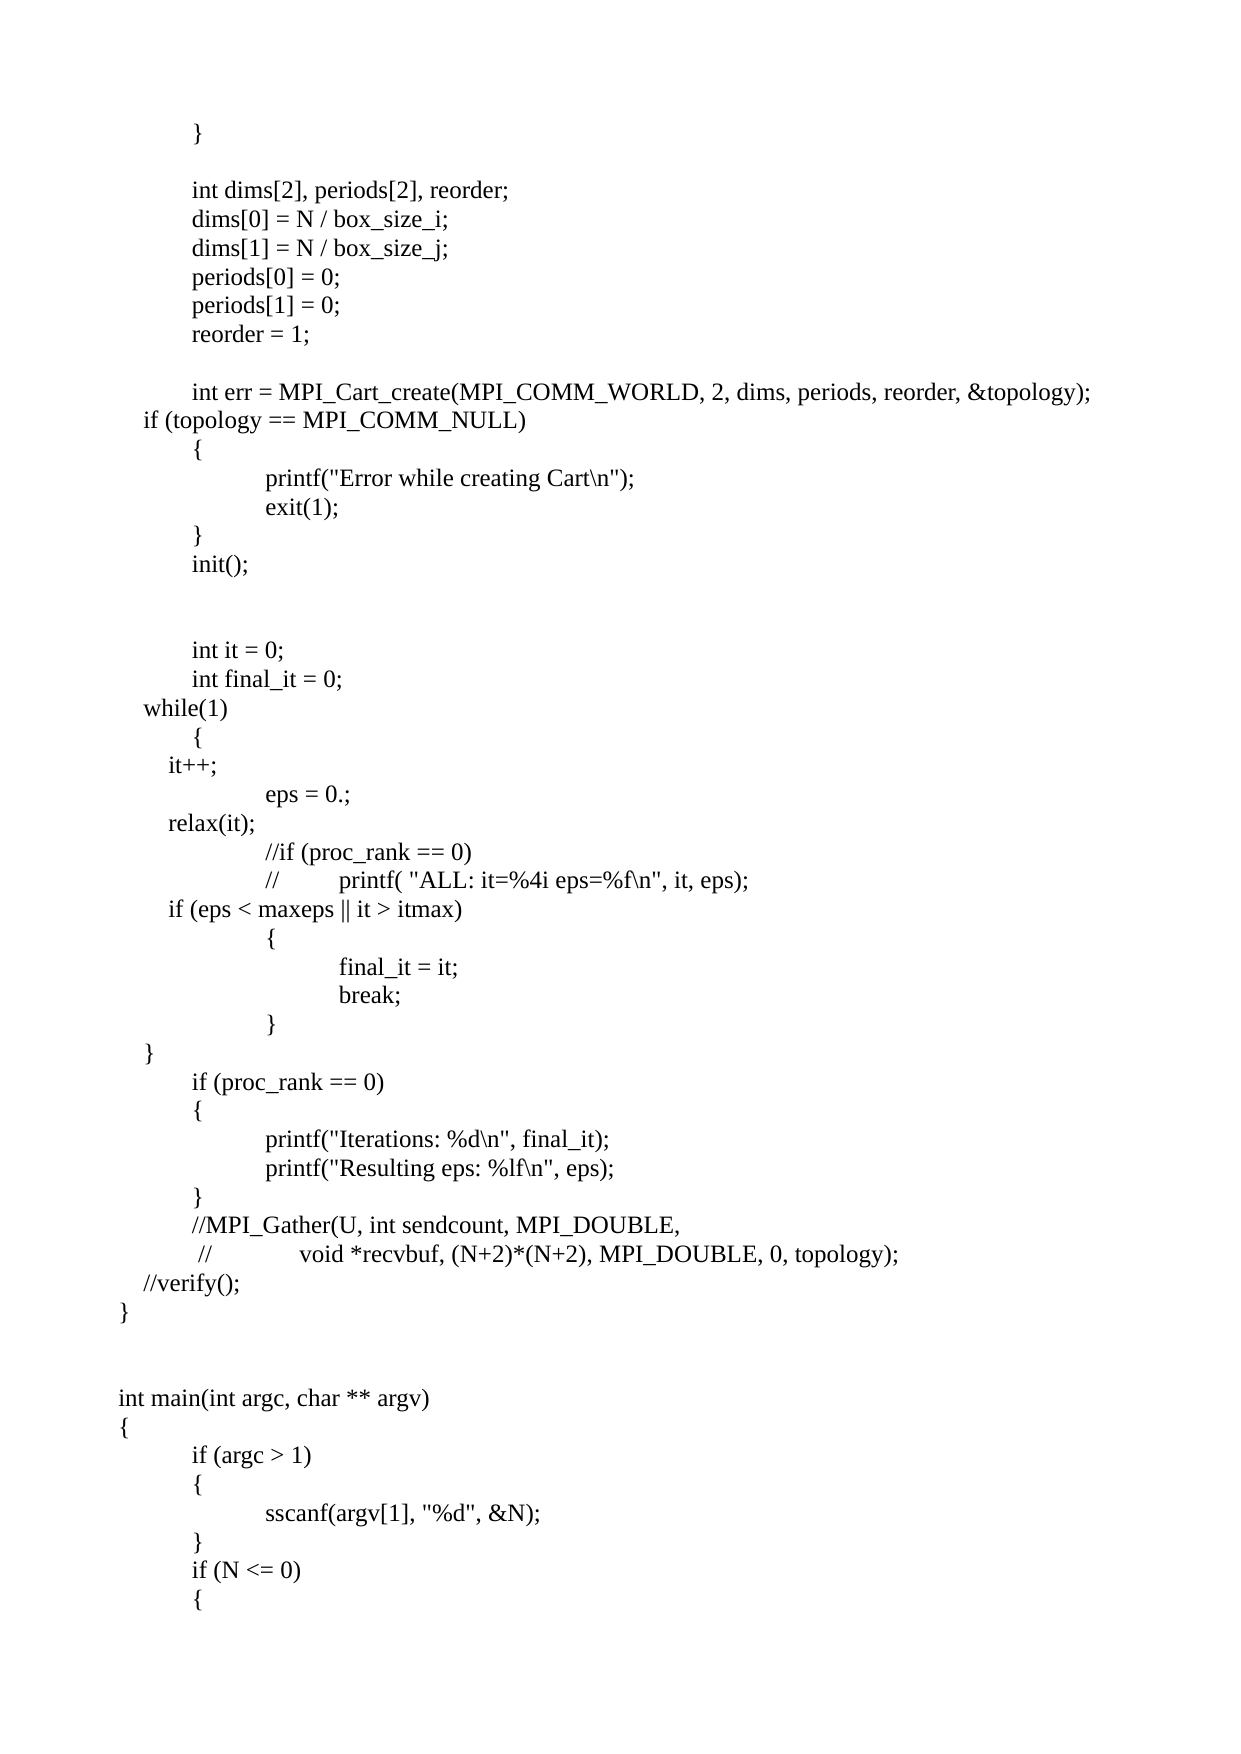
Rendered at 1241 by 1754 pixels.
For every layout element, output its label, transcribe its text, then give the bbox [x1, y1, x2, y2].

text { [118, 1584, 1122, 1613]
text } [118, 1297, 1122, 1326]
text } [118, 1182, 1122, 1211]
text } [118, 1009, 1122, 1038]
text if (eps < maxeps || it > itmax) [118, 894, 1122, 923]
text init(); [118, 549, 1122, 578]
text while(1) [118, 693, 1122, 722]
text eps = 0.; [118, 779, 1122, 808]
text printf("Error while creating Cart\n"); [118, 463, 1122, 492]
text reorder = 1; [118, 319, 1122, 348]
text // void *recvbuf, (N+2)*(N+2), MPI_DOUBLE, 0, topology); [118, 1239, 1122, 1268]
text int it = 0; [118, 636, 1122, 664]
text periods[0] = 0; [118, 262, 1122, 291]
text int dims[2], periods[2], reorder; [118, 176, 1122, 204]
text it++; [118, 751, 1122, 779]
text relax(it); [118, 808, 1122, 837]
text printf("Resulting eps: %lf\n", eps); [118, 1153, 1122, 1182]
text printf("Iterations: %d\n", final_it); [118, 1124, 1122, 1153]
text { [118, 434, 1122, 463]
text if (argc > 1) [118, 1441, 1122, 1469]
text dims[1] = N / box_size_j; [118, 233, 1122, 262]
text { [118, 1412, 1122, 1441]
text if (N <= 0) [118, 1556, 1122, 1584]
text //MPI_Gather(U, int sendcount, MPI_DOUBLE, [118, 1211, 1122, 1239]
text break; [118, 981, 1122, 1009]
text // printf( "ALL: it=%4i eps=%f\n", it, eps); [118, 866, 1122, 894]
text { [118, 722, 1122, 751]
text exit(1); [118, 492, 1122, 521]
text { [118, 923, 1122, 952]
text if (topology == MPI_COMM_NULL) [118, 406, 1122, 434]
text { [118, 1096, 1122, 1124]
text //verify(); [118, 1268, 1122, 1297]
text int err = MPI_Cart_create(MPI_COMM_WORLD, 2, dims, periods, reorder, &topology); [118, 377, 1122, 406]
text //if (proc_rank == 0) [118, 837, 1122, 866]
text } [118, 1038, 1122, 1067]
text int main(int argc, char ** argv) [118, 1383, 1122, 1412]
text int final_it = 0; [118, 664, 1122, 693]
text final_it = it; [118, 952, 1122, 981]
text } [118, 1527, 1122, 1556]
text if (proc_rank == 0) [118, 1067, 1122, 1096]
text { [118, 1469, 1122, 1498]
text } [118, 521, 1122, 549]
text periods[1] = 0; [118, 291, 1122, 319]
text } [118, 118, 1122, 147]
text sscanf(argv[1], "%d", &N); [118, 1498, 1122, 1527]
text dims[0] = N / box_size_i; [118, 204, 1122, 233]
